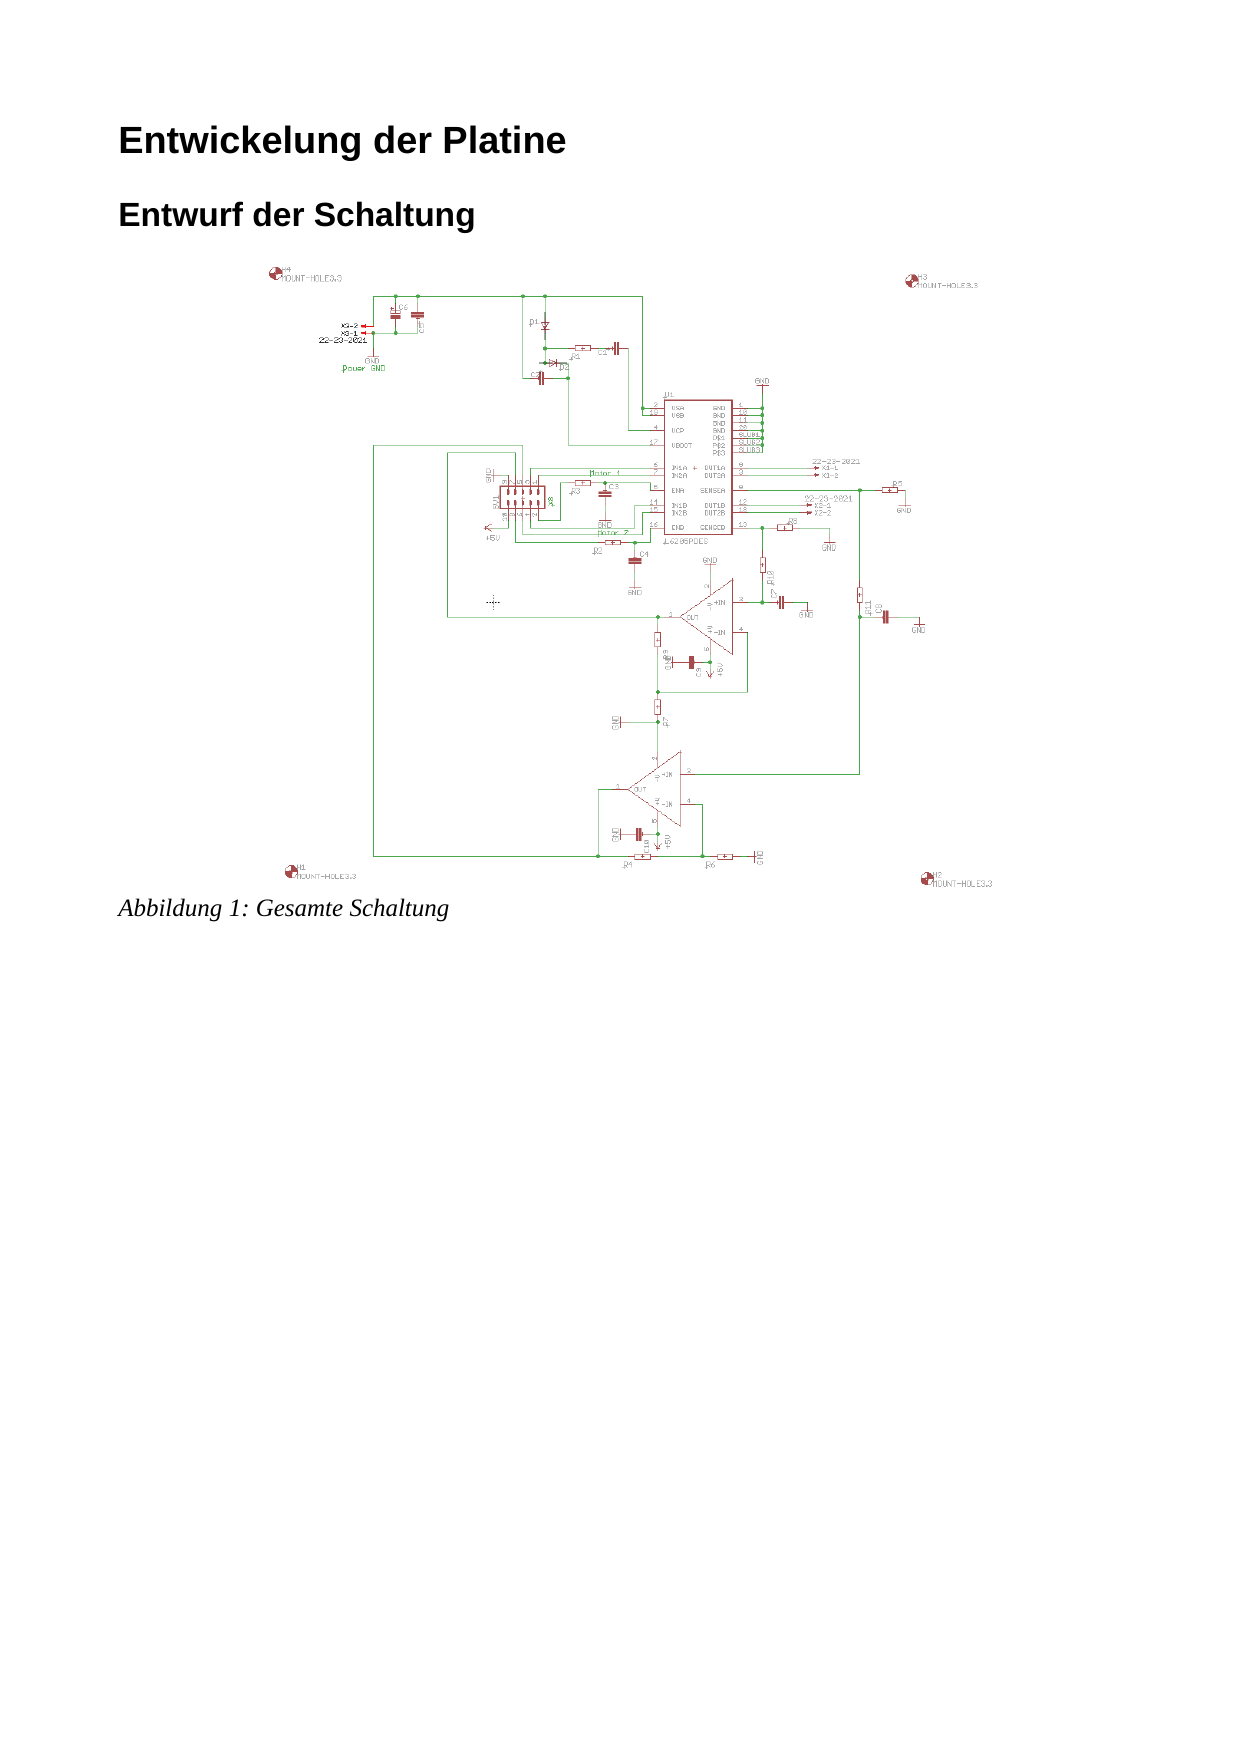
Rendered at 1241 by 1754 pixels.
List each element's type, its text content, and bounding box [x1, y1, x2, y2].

picture [237, 258, 1004, 894]
text Abbildung 1: Gesamte Schaltung [118, 259, 1122, 922]
subtitle Entwurf der Schaltung [118, 195, 1122, 234]
subtitle Entwickelung der Platine [118, 118, 1122, 162]
